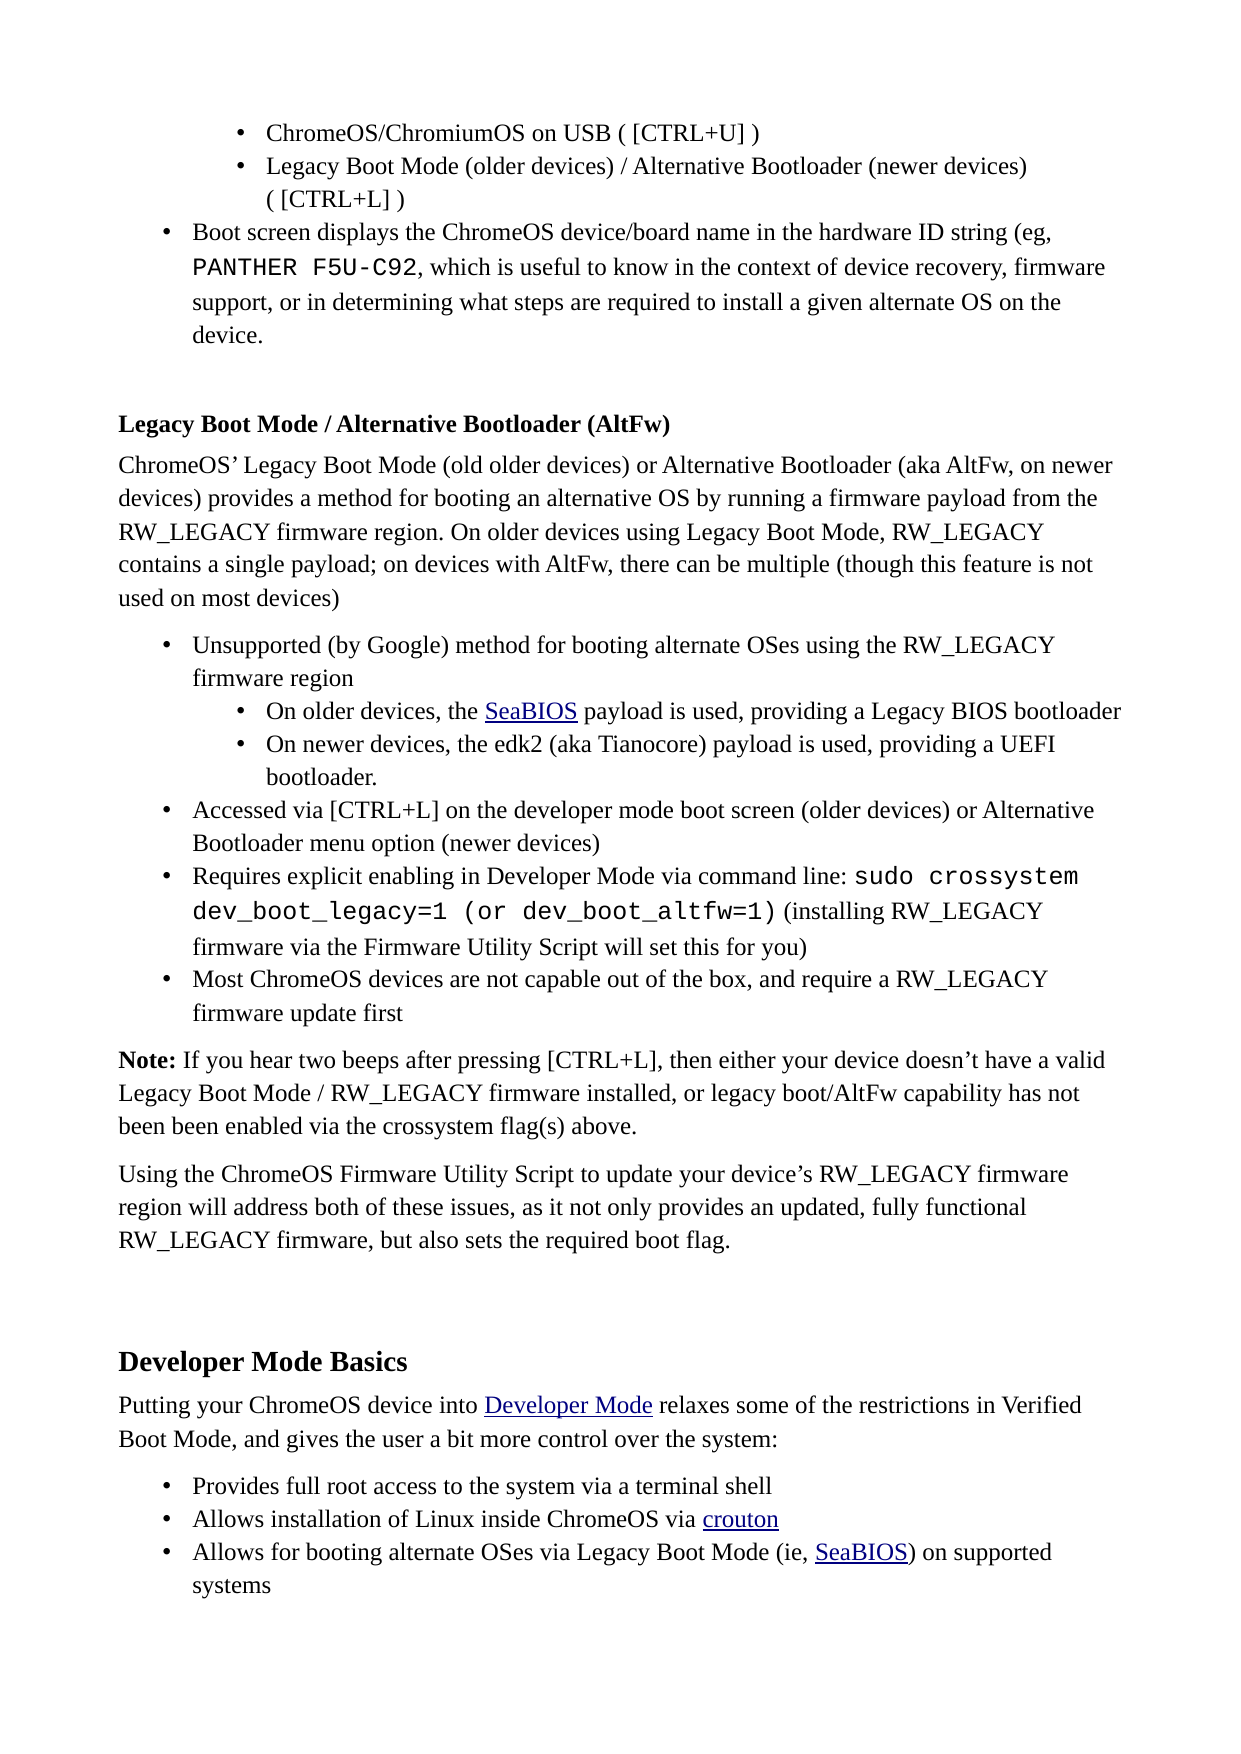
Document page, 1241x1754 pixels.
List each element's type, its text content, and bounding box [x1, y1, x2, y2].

list Accessed via [CTRL+L] on the developer mode boot screen (older devices) or Alternative Bootloader menu option (newer devices) [162, 795, 1122, 857]
subtitle Legacy Boot Mode / Alternative Bootloader (AltFw) [118, 409, 1122, 438]
list ChromeOS/ChromiumOS on USB ( [CTRL+U] ) [236, 118, 1122, 147]
list Requires explicit enabling in Developer Mode via command line: sudo crossystem dev_boot_legacy=1 (or dev_boot_altfw=1) (installing RW_LEGACY firmware via the Firmware Utility Script will set this for you) [162, 861, 1122, 960]
list Legacy Boot Mode (older devices) / Alternative Bootloader (newer devices) ( [CTRL+L] ) [236, 151, 1122, 213]
list On newer devices, the edk2 (aka Tianocore) payload is used, providing a UEFI bootloader. [236, 729, 1122, 791]
text ChromeOS’ Legacy Boot Mode (old older devices) or Alternative Bootloader (aka AltFw, on newer devices) provides a method for booting an alternative OS by running a firmware payload from the RW_LEGACY firmware region. On older devices using Legacy Boot Mode, RW_LEGACY contains a single payload; on devices with AltFw, there can be multiple (though this feature is not used on most devices) [118, 451, 1122, 611]
list Allows installation of Linux inside ChromeOS via crouton [162, 1504, 1122, 1533]
list On older devices, the SeaBIOS payload is used, providing a Legacy BIOS bootloader [236, 696, 1122, 725]
text Using the ChromeOS Firmware Utility Script to update your device’s RW_LEGACY firmware region will address both of these issues, as it not only provides an updated, fully functional RW_LEGACY firmware, but also sets the required boot flag. [118, 1159, 1122, 1254]
text Note: If you hear two beeps after pressing [CTRL+L], then either your device doesn’t have a valid Legacy Boot Mode / RW_LEGACY firmware installed, or legacy boot/AltFw capability has not been been enabled via the crossystem flag(s) above. [118, 1045, 1122, 1140]
subtitle Developer Mode Basics [118, 1344, 1122, 1378]
text Putting your ChromeOS device into Developer Mode relaxes some of the restrictions in Verified Boot Mode, and gives the user a bit more control over the system: [118, 1391, 1122, 1452]
list Most ChromeOS devices are not capable out of the box, and require a RW_LEGACY firmware update first [162, 964, 1122, 1026]
list Allows for booting alternate OSes via Legacy Boot Mode (ie, SeaBIOS) on supported systems [162, 1537, 1122, 1599]
list Unsupported (by Google) method for booting alternate OSes using the RW_LEGACY firmware region [162, 630, 1122, 692]
list Provides full root access to the system via a terminal shell [162, 1471, 1122, 1500]
list Boot screen displays the ChromeOS device/board name in the hardware ID string (eg, PANTHER F5U-C92, which is useful to know in the context of device recovery, firmware support, or in determining what steps are required to install a given alternate OS on the device. [162, 217, 1122, 349]
